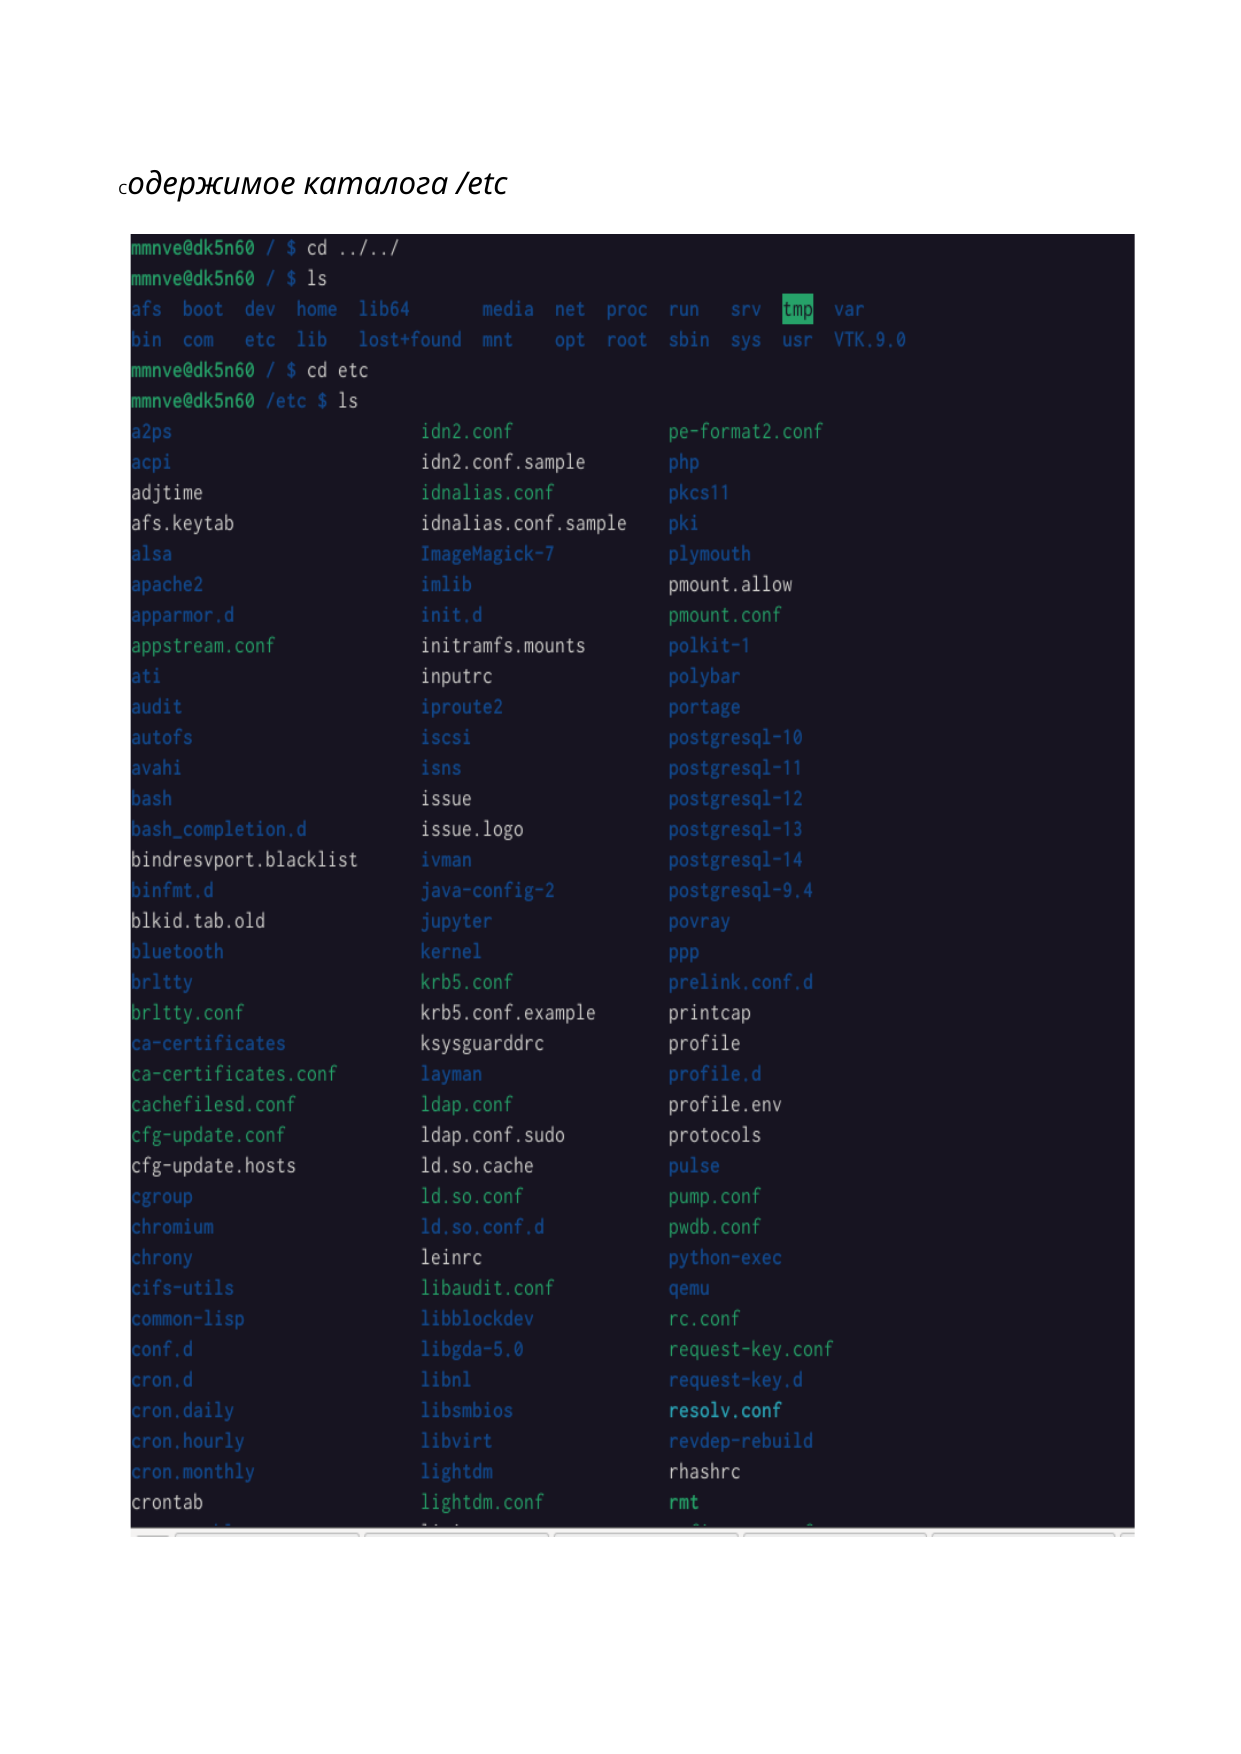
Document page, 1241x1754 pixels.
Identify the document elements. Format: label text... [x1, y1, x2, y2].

text Содержимое каталога /etc [118, 161, 1122, 203]
picture [130, 234, 1135, 1537]
